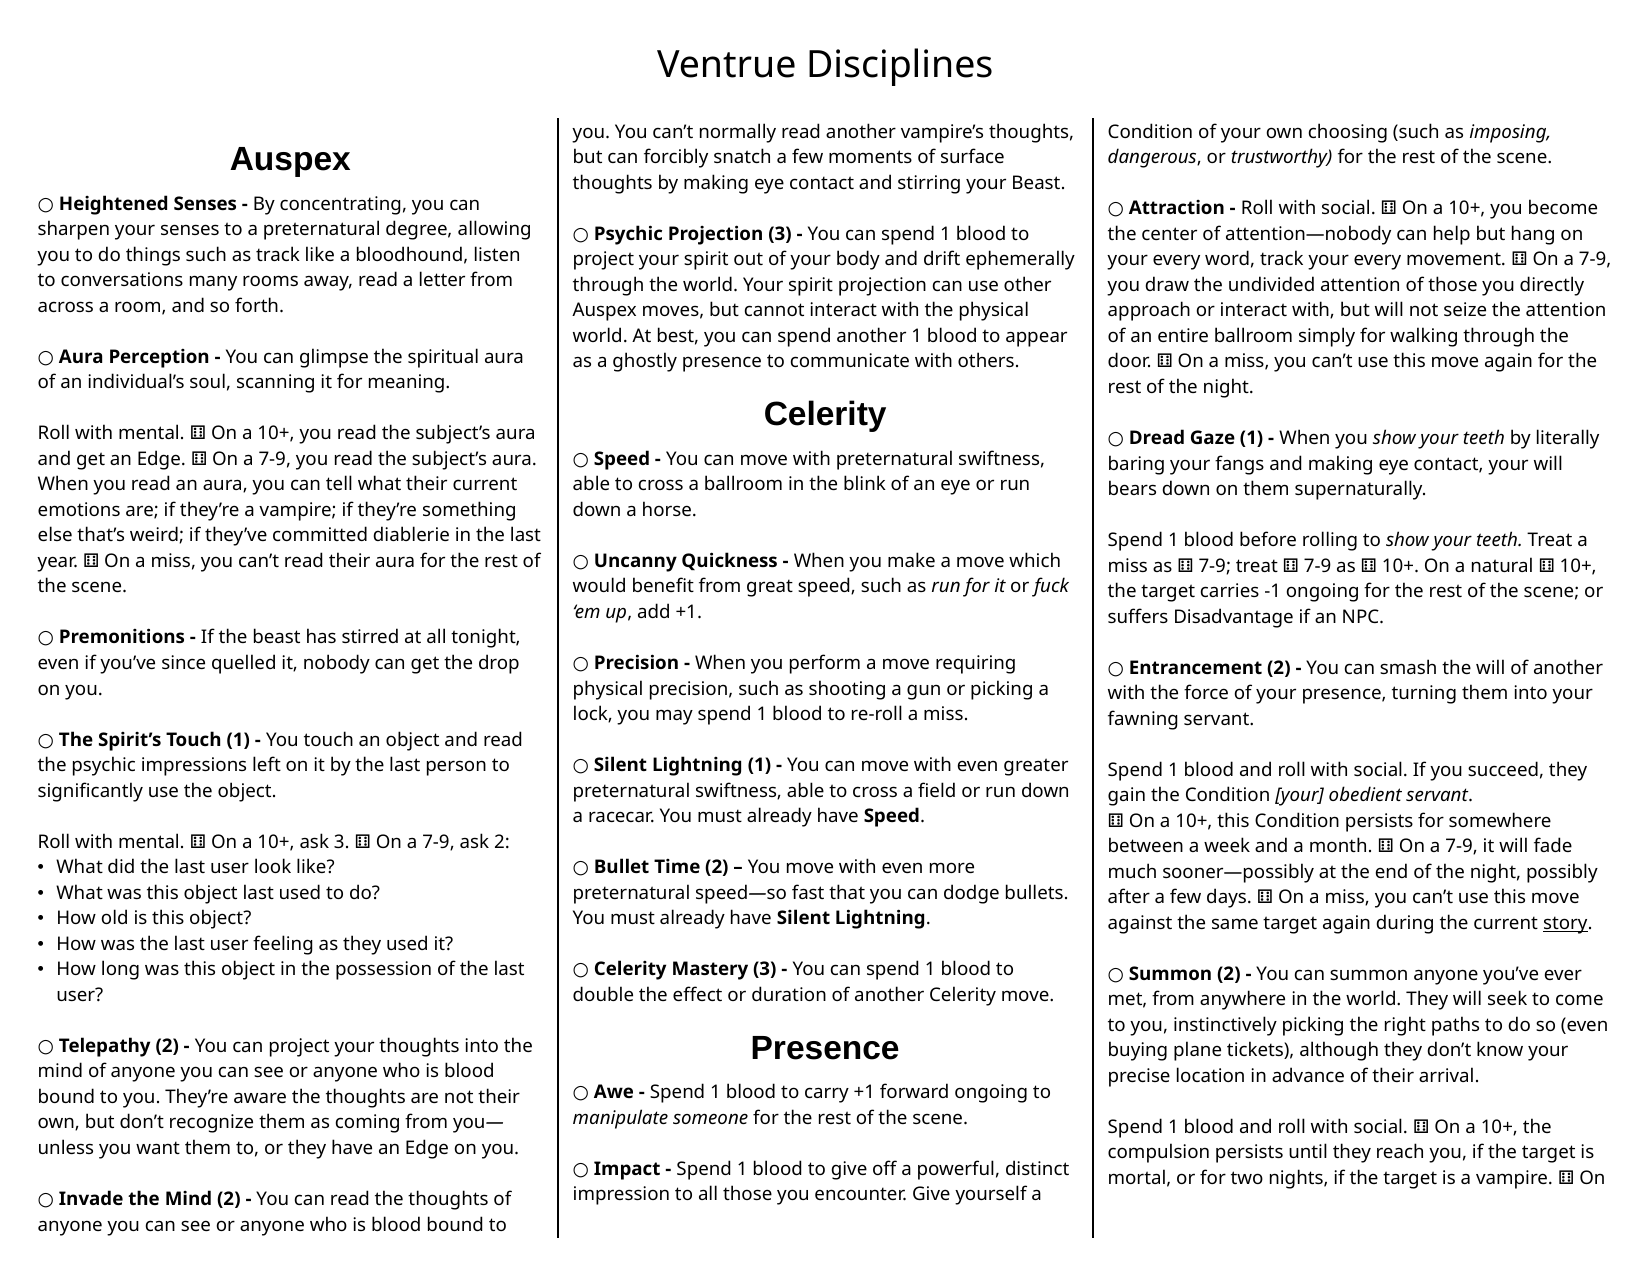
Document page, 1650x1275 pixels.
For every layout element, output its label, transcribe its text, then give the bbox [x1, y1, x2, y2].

text ○ Entrancement (2) - You can smash the will of another with the force of your presence, turning them into your fawning servant. [1107, 654, 1612, 731]
text ○ Speed - You can move with preternatural swiftness, able to cross a ballroom in the blink of an eye or run down a horse. [572, 445, 1077, 522]
text ○ The Spirit’s Touch (1) - You touch an object and read the psychic impressions left on it by the last person to significantly use the object. [37, 726, 542, 802]
text ○ Precision - When you perform a move requiring physical precision, such as shooting a gun or picking a lock, you may spend 1 blood to re-roll a miss. [572, 624, 1077, 726]
text ○ Silent Lightning (1) - You can move with even greater preternatural swiftness, able to cross a field or run down a racecar. You must already have Speed. [572, 726, 1077, 828]
text Spend 1 blood before rolling to show your teeth. Treat a miss as ⚅ 7-9; treat ⚅ 7-9 as ⚅ 10+. On a natural ⚅ 10+, the target carries -1 ongoing for the rest of the scene; or suffers Disadvantage if an NPC. [1107, 526, 1612, 628]
text ⚅ On a 10+, this Condition persists for somewhere between a week and a month. ⚅ On a 7-9, it will fade much sooner—possibly at the end of the night, possibly after a few days. ⚅ On a miss, you can’t use this move against the same target again during the current story. [1107, 807, 1612, 960]
text ○ Awe - Spend 1 blood to carry +1 forward ongoing to manipulate someone for the rest of the scene. [572, 1079, 1077, 1130]
text ○ Bullet Time (2) – You move with even more preternatural speed—so fast that you can dodge bullets. You must already have Silent Lightning. [572, 828, 1077, 930]
text ○ Summon (2) - You can summon anyone you’ve ever met, from anywhere in the world. They will seek to come to you, instinctively picking the right paths to do so (even buying plane tickets), although they don’t know your precise location in advance of their arrival. [1107, 960, 1612, 1088]
text ○ Aura Perception - You can glimpse the spiritual aura of an individual’s soul, scanning it for meaning. [37, 343, 542, 394]
text ○ Uncanny Quickness - When you make a move which would benefit from great speed, such as run for it or fuck ‘em up, add +1. [572, 522, 1077, 624]
text Roll with mental. ⚅ On a 10+, ask 3. ⚅ On a 7-9, ask 2: [37, 828, 542, 853]
subtitle Presence [572, 1027, 1077, 1066]
subtitle Auspex [37, 139, 542, 177]
list How long was this object in the possession of the last user? [37, 956, 542, 1007]
list How was the last user feeling as they used it? [37, 930, 542, 956]
text Spend 1 blood and roll with social. If you succeed, they gain the Condition [your] obedient servant. [1107, 756, 1612, 807]
text ○ Dread Gaze (1) - When you show your teeth by literally baring your fangs and making eye contact, your will bears down on them supernaturally. [1107, 424, 1612, 501]
text ○ Attraction - Roll with social. ⚅ On a 10+, you become the center of attention—nobody can help but hang on your every word, track your every movement. ⚅ On a 7-9, you draw the undivided attention of those you directly approach or interact with, but will not seize the attention of an entire ballroom simply for walking through the door. ⚅ On a miss, you can’t use this move again for the rest of the night. [1107, 194, 1612, 399]
text Condition of your own choosing (such as imposing, dangerous, or trustworthy) for the rest of the scene. [1107, 118, 1612, 169]
text ○ Heightened Senses - By concentrating, you can sharpen your senses to a preternatural degree, allowing you to do things such as track like a bloodhound, listen to conversations many rooms away, read a letter from across a room, and so forth. [37, 190, 542, 343]
text ○ Psychic Projection (3) - You can spend 1 blood to project your spirit out of your body and drift ephemerally through the world. Your spirit projection can use other Auspex moves, but cannot interact with the physical world. At best, you can spend another 1 blood to appear as a ghostly presence to communicate with others. [572, 220, 1077, 373]
list What was this object last used to do? [37, 879, 542, 904]
text ○ Premonitions - If the beast has stirred at all tonight, even if you’ve since quelled it, nobody can get the drop on you. [37, 624, 542, 726]
text ○ Celerity Mastery (3) - You can spend 1 blood to double the effect or duration of another Celerity move. [572, 930, 1077, 1007]
text Spend 1 blood and roll with social. ⚅ On a 10+, the compulsion persists until they reach you, if the target is mortal, or for two nights, if the target is a vampire. ⚅ On [1107, 1113, 1612, 1190]
subtitle Celerity [572, 394, 1077, 433]
list What did the last user look like? [37, 853, 542, 879]
list How old is this object? [37, 904, 542, 930]
text ○ Impact - Spend 1 blood to give off a powerful, distinct impression to all those you encounter. Give yourself a [572, 1130, 1077, 1206]
text ○ Invade the Mind (2) - You can read the thoughts of anyone you can see or anyone who is blood bound to [37, 1185, 542, 1236]
text ○ Telepathy (2) - You can project your thoughts into the mind of anyone you can see or anyone who is blood bound to you. They’re aware the thoughts are not their own, but don’t recognize them as coming from you—unless you want them to, or they have an Edge on you. [37, 1032, 542, 1160]
text Roll with mental. ⚅ On a 10+, you read the subject’s aura and get an Edge. ⚅ On a 7-9, you read the subject’s aura. When you read an aura, you can tell what their current emotions are; if they’re a vampire; if they’re something else that’s weird; if they’ve committed diablerie in the last year. ⚅ On a miss, you can’t read their aura for the rest of the scene. [37, 420, 542, 624]
text you. You can’t normally read another vampire’s thoughts, but can forcibly snatch a few moments of surface thoughts by making eye contact and stirring your Beast. [572, 118, 1077, 220]
